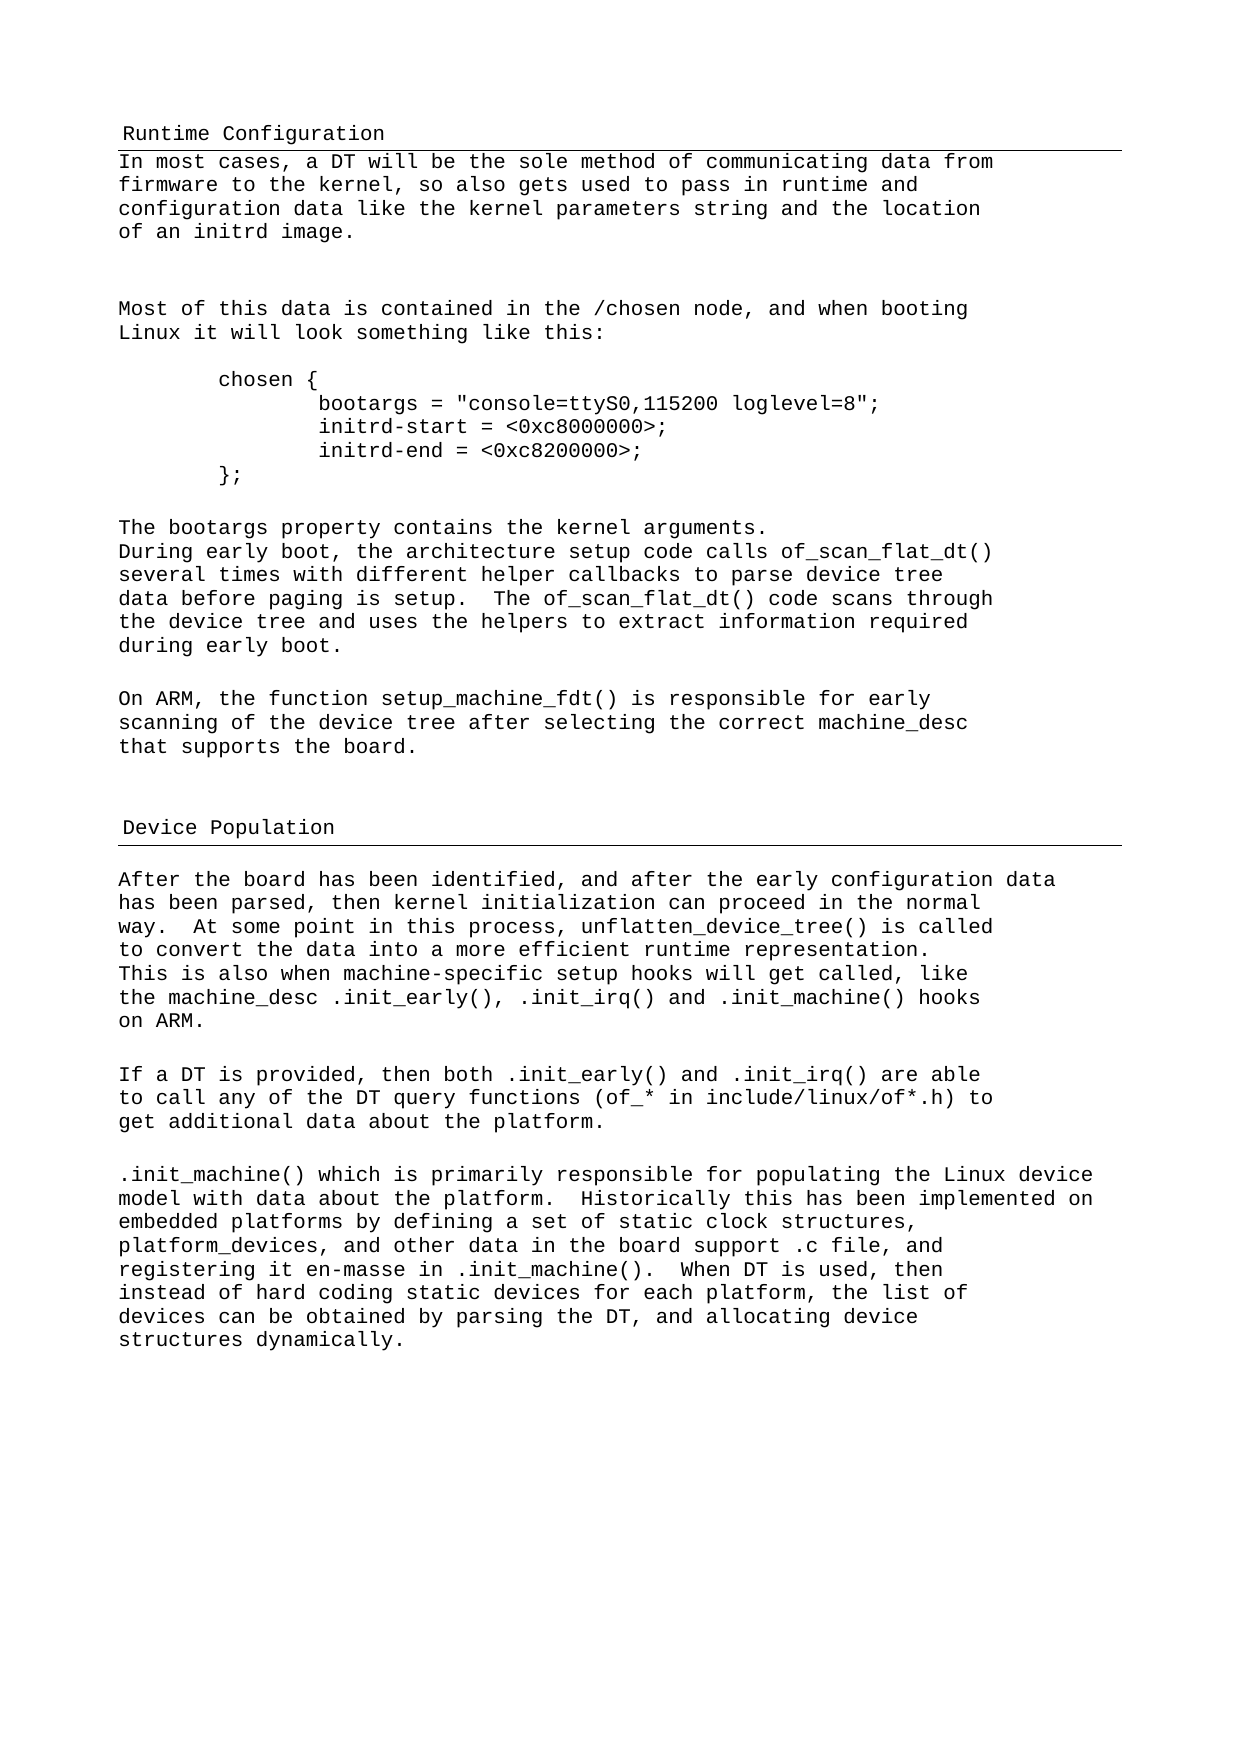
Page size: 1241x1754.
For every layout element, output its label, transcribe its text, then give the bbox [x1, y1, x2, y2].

text registering it en-masse in .init_machine(). When DT is used, then [118, 1258, 1122, 1282]
text the device tree and uses the helpers to extract information required [118, 612, 1122, 635]
text configuration data like the kernel parameters string and the location [118, 198, 1122, 222]
text chosen { [118, 369, 1122, 393]
text of an initrd image. [118, 222, 1122, 245]
text has been parsed, then kernel initialization can proceed in the normal [118, 892, 1122, 916]
text structures dynamically. [118, 1329, 1122, 1353]
text The bootargs property contains the kernel arguments. [118, 517, 1122, 541]
text initrd-end = <0xc8200000>; [118, 440, 1122, 464]
text embedded platforms by defining a set of static clock structures, [118, 1211, 1122, 1235]
text Linux it will look something like this: [118, 322, 1122, 346]
text way. At some point in this process, unflatten_device_tree() is called [118, 916, 1122, 939]
text that supports the board. [118, 736, 1122, 759]
text Device Population [118, 812, 1122, 845]
text to convert the data into a more efficient runtime representation. [118, 939, 1122, 963]
text If a DT is provided, then both .init_early() and .init_irq() are able [118, 1063, 1122, 1087]
text data before paging is setup. The of_scan_flat_dt() code scans through [118, 588, 1122, 612]
text In most cases, a DT will be the sole method of communicating data from [118, 151, 1122, 174]
text devices can be obtained by parsing the DT, and allocating device [118, 1306, 1122, 1329]
text several times with different helper callbacks to parse device tree [118, 564, 1122, 588]
text bootargs = "console=ttyS0,115200 loglevel=8"; [118, 393, 1122, 417]
text during early boot. [118, 635, 1122, 659]
text After the board has been identified, and after the early configuration data [118, 868, 1122, 892]
text }; [118, 464, 1122, 487]
text initrd-start = <0xc8000000>; [118, 417, 1122, 440]
text on ARM. [118, 1010, 1122, 1034]
text .init_machine() which is primarily responsible for populating the Linux device model with data about the platform. Historically this has been implemented on [118, 1164, 1122, 1211]
text the machine_desc .init_early(), .init_irq() and .init_machine() hooks [118, 987, 1122, 1010]
text Runtime Configuration [118, 118, 1122, 150]
text instead of hard coding static devices for each platform, the list of [118, 1282, 1122, 1306]
text get additional data about the platform. [118, 1111, 1122, 1134]
text On ARM, the function setup_machine_fdt() is responsible for early [118, 688, 1122, 712]
text During early boot, the architecture setup code calls of_scan_flat_dt() [118, 541, 1122, 564]
text to call any of the DT query functions (of_* in include/linux/of*.h) to [118, 1087, 1122, 1111]
text Most of this data is contained in the /chosen node, and when booting [118, 298, 1122, 322]
text platform_devices, and other data in the board support .c file, and [118, 1235, 1122, 1258]
text This is also when machine-specific setup hooks will get called, like [118, 963, 1122, 987]
text firmware to the kernel, so also gets used to pass in runtime and [118, 174, 1122, 198]
text scanning of the device tree after selecting the correct machine_desc [118, 712, 1122, 736]
